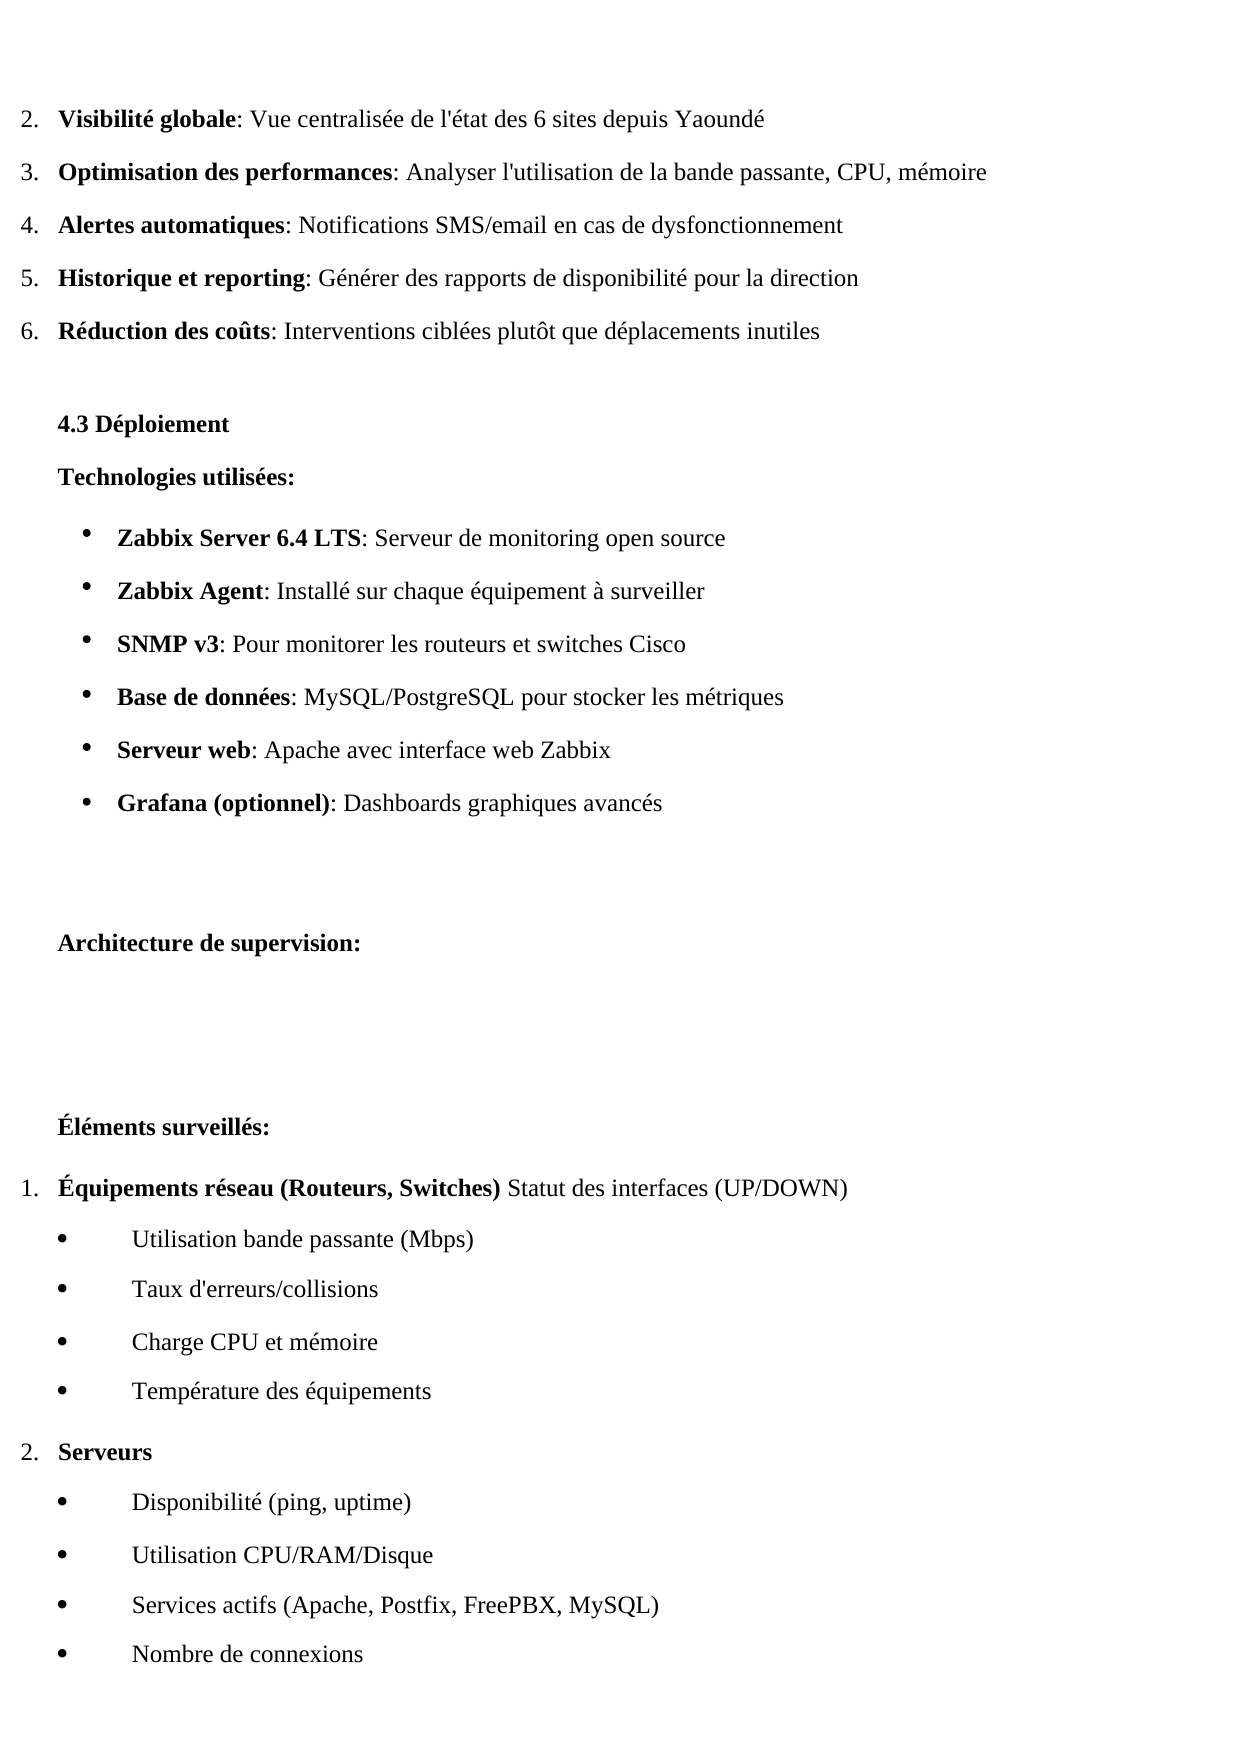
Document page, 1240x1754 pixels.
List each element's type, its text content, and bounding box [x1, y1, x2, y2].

text Grafana (optionnel): Dashboards graphiques avancés [84, 788, 1182, 817]
text Zabbix Server 6.4 LTS: Serveur de monitoring open source [84, 523, 1182, 552]
text Éléments surveillés: [57, 1112, 1182, 1141]
list Services actifs (Apache, Postfix, FreePBX, MySQL) [58, 1590, 1182, 1618]
list Taux d'erreurs/collisions [58, 1274, 1182, 1302]
list Nombre de connexions [58, 1639, 1182, 1668]
list Utilisation bande passante (Mbps) [58, 1224, 1182, 1253]
list Optimisation des performances: Analyser l'utilisation de la bande passante, CPU, mémoire [20, 157, 1182, 186]
text 4.3 Déploiement [57, 409, 1182, 438]
text Zabbix Agent: Installé sur chaque équipement à surveiller [84, 576, 1182, 604]
list Disponibilité (ping, uptime) [58, 1487, 1182, 1516]
list Réduction des coûts: Interventions ciblées plutôt que déplacements inutiles [20, 316, 1182, 344]
list Historique et reporting: Générer des rapports de disponibilité pour la direction [20, 263, 1182, 292]
list Utilisation CPU/RAM/Disque [58, 1540, 1182, 1569]
list Serveurs [20, 1437, 1182, 1466]
text Technologies utilisées: [57, 462, 1182, 491]
text Serveur web: Apache avec interface web Zabbix [84, 735, 1182, 764]
list Équipements réseau (Routeurs, Switches) Statut des interfaces (UP/DOWN) [20, 1173, 1182, 1202]
text Base de données: MySQL/PostgreSQL pour stocker les métriques [84, 682, 1182, 711]
list Charge CPU et mémoire [58, 1327, 1182, 1356]
list Température des équipements [58, 1376, 1182, 1405]
text Architecture de supervision: [57, 928, 1182, 957]
list Visibilité globale: Vue centralisée de l'état des 6 sites depuis Yaoundé [20, 104, 1182, 132]
list Alertes automatiques: Notifications SMS/email en cas de dysfonctionnement [20, 210, 1182, 238]
text SNMP v3: Pour monitorer les routeurs et switches Cisco [84, 629, 1182, 658]
